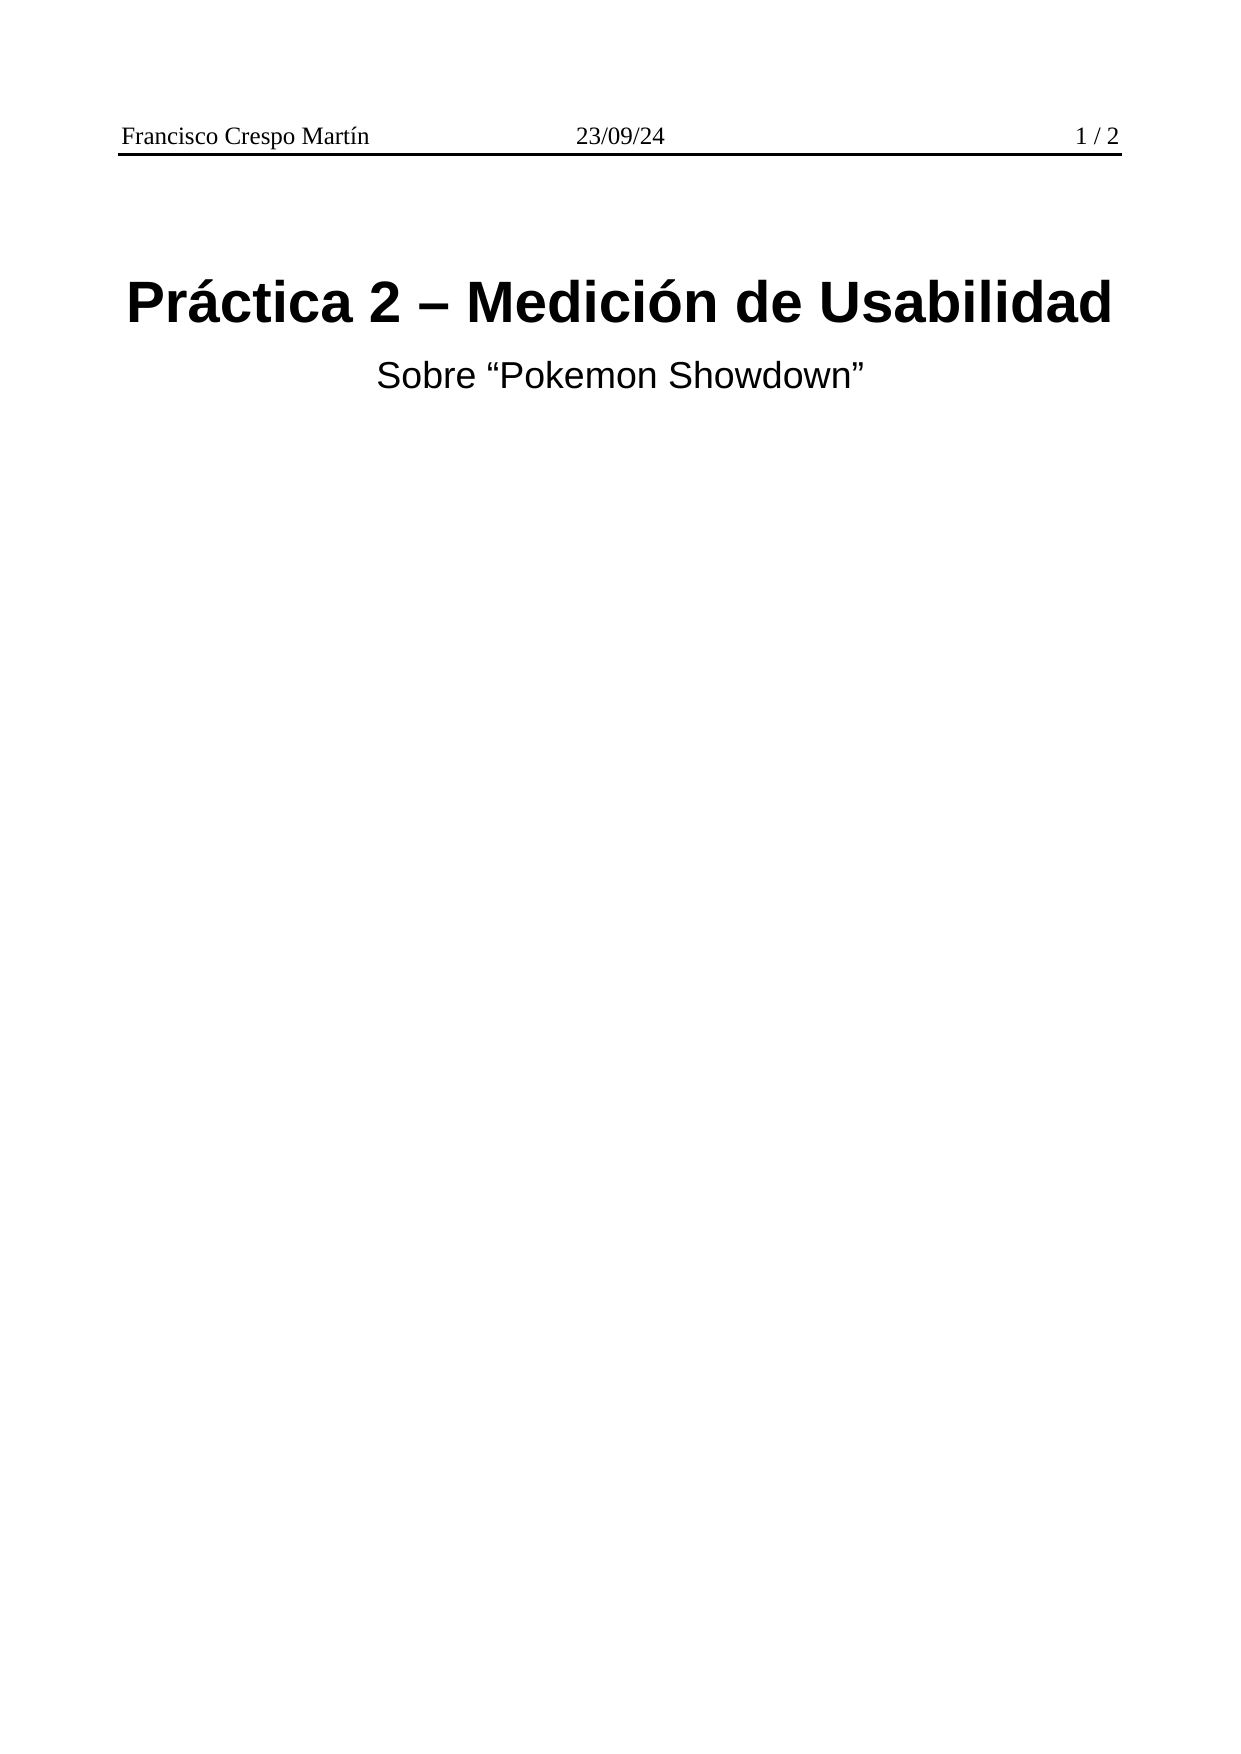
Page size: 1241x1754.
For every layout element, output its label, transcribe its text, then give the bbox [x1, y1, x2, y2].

subtitle Sobre “Pokemon Showdown” [118, 354, 1122, 397]
title Práctica 2 – Medición de Usabilidad [118, 268, 1122, 335]
